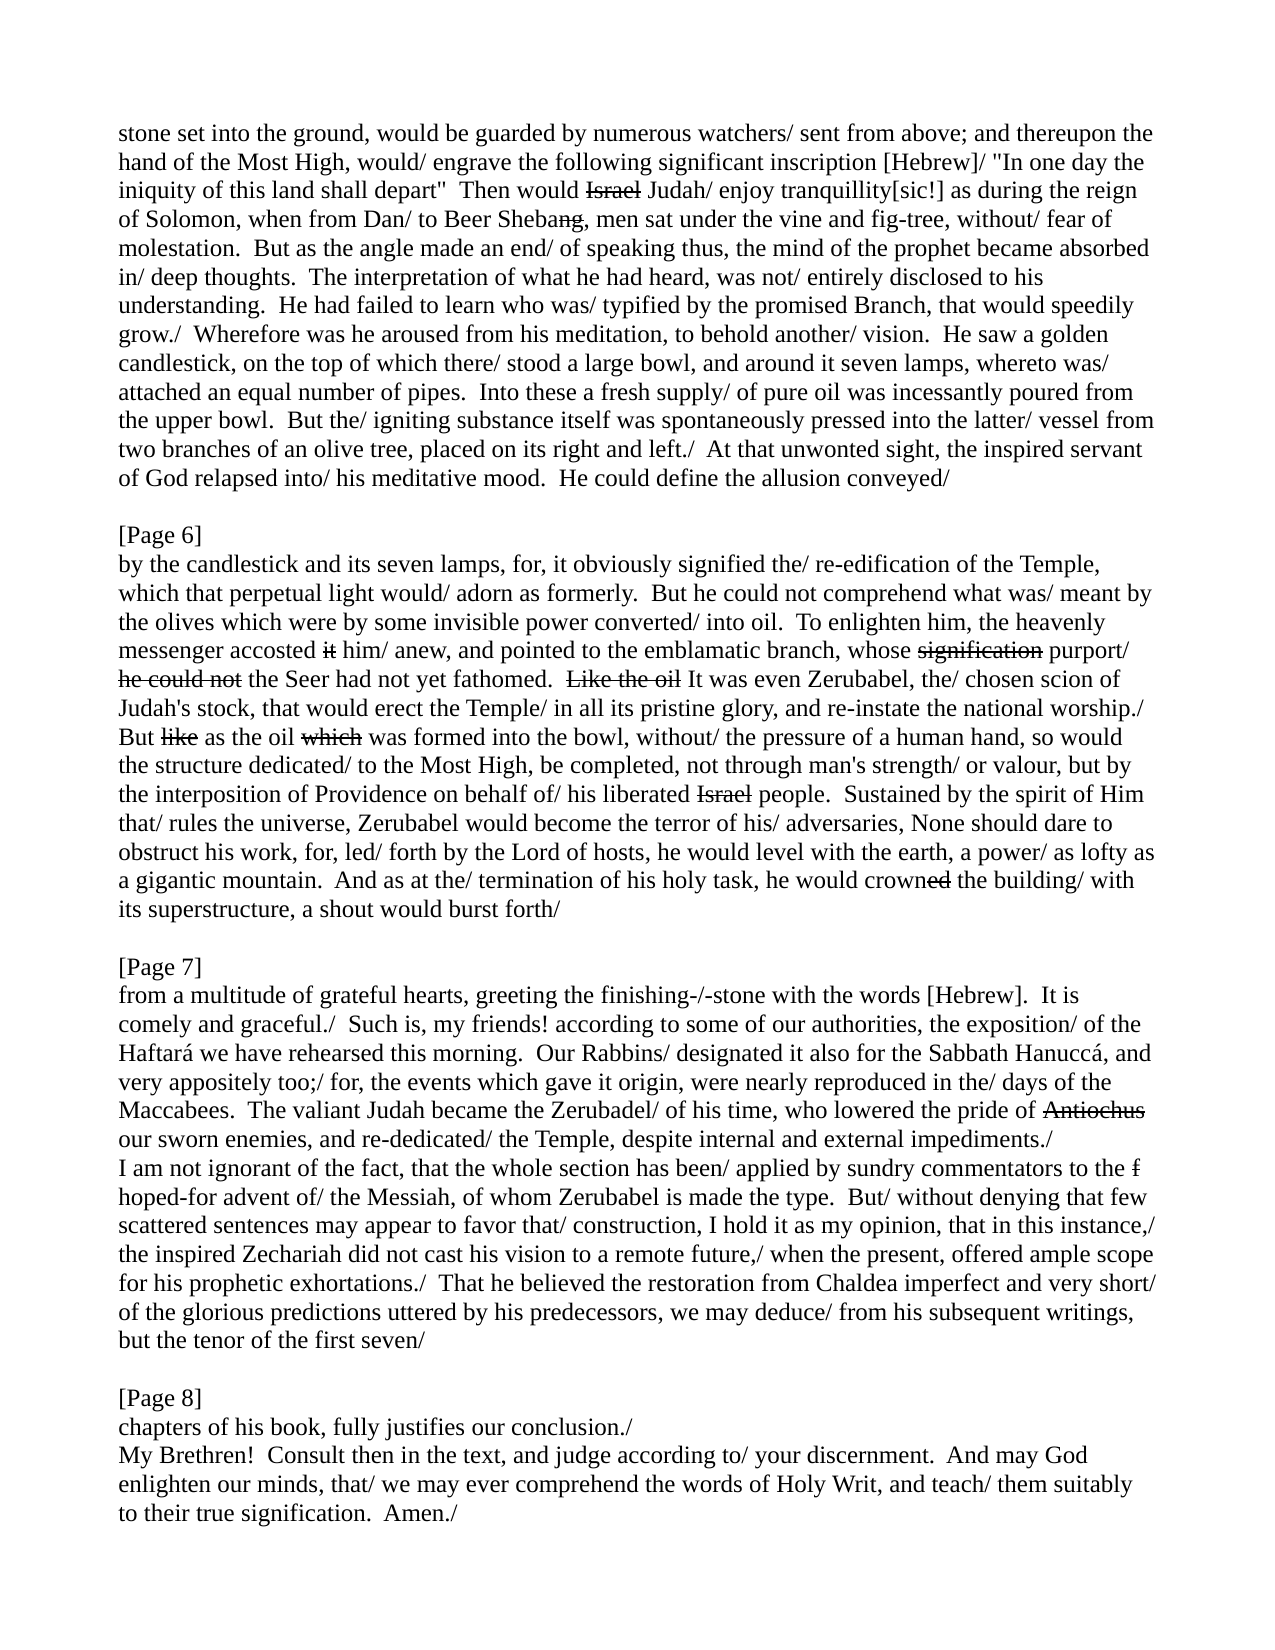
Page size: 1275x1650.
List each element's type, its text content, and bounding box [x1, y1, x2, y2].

text [Page 6] [118, 521, 1157, 549]
text from a multitude of grateful hearts, greeting the finishing-/-stone with the words [Hebrew]. It is comely and graceful./ Such is, my friends! according to some of our authorities, the exposition/ of the Haftará we have rehearsed this morning. Our Rabbins/ designated it also for the Sabbath Hanuccá, and very appositely too;/ for, the events which gave it origin, were nearly reproduced in the/ days of the Maccabees. The valiant Judah became the Zerubadel/ of his time, who lowered the pride of Antiochus our sworn enemies, and re-dedicated/ the Temple, despite internal and external impediments./ [118, 981, 1157, 1153]
text I am not ignorant of the fact, that the whole section has been/ applied by sundry commentators to the f hoped-for advent of/ the Messiah, of whom Zerubabel is made the type. But/ without denying that few scattered sentences may appear to favor that/ construction, I hold it as my opinion, that in this instance,/ the inspired Zechariah did not cast his vision to a remote future,/ when the present, offered ample scope for his prophetic exhortations./ That he believed the restoration from Chaldea imperfect and very short/ of the glorious predictions uttered by his predecessors, we may deduce/ from his subsequent writings, but the tenor of the first seven/ [118, 1153, 1157, 1354]
text chapters of his book, fully justifies our conclusion./ [118, 1412, 1157, 1441]
text stone set into the ground, would be guarded by numerous watchers/ sent from above; and thereupon the hand of the Most High, would/ engrave the following significant inscription [Hebrew]/ "In one day the iniquity of this land shall depart" Then would Israel Judah/ enjoy tranquillity[sic!] as during the reign of Solomon, when from Dan/ to Beer Shebang, men sat under the vine and fig-tree, without/ fear of molestation. But as the angle made an end/ of speaking thus, the mind of the prophet became absorbed in/ deep thoughts. The interpretation of what he had heard, was not/ entirely disclosed to his understanding. He had failed to learn who was/ typified by the promised Branch, that would speedily grow./ Wherefore was he aroused from his meditation, to behold another/ vision. He saw a golden candlestick, on the top of which there/ stood a large bowl, and around it seven lamps, whereto was/ attached an equal number of pipes. Into these a fresh supply/ of pure oil was incessantly poured from the upper bowl. But the/ igniting substance itself was spontaneously pressed into the latter/ vessel from two branches of an olive tree, placed on its right and left./ At that unwonted sight, the inspired servant of God relapsed into/ his meditative mood. He could define the allusion conveyed/ [118, 118, 1157, 492]
text [Page 8] [118, 1383, 1157, 1412]
text by the candlestick and its seven lamps, for, it obviously signified the/ re-edification of the Temple, which that perpetual light would/ adorn as formerly. But he could not comprehend what was/ meant by the olives which were by some invisible power converted/ into oil. To enlighten him, the heavenly messenger accosted it him/ anew, and pointed to the emblamatic branch, whose signification purport/ he could not the Seer had not yet fathomed. Like the oil It was even Zerubabel, the/ chosen scion of Judah's stock, that would erect the Temple/ in all its pristine glory, and re-instate the national worship./ But like as the oil which was formed into the bowl, without/ the pressure of a human hand, so would the structure dedicated/ to the Most High, be completed, not through man's strength/ or valour, but by the interposition of Providence on behalf of/ his liberated Israel people. Sustained by the spirit of Him that/ rules the universe, Zerubabel would become the terror of his/ adversaries, None should dare to obstruct his work, for, led/ forth by the Lord of hosts, he would level with the earth, a power/ as lofty as a gigantic mountain. And as at the/ termination of his holy task, he would crowned the building/ with its superstructure, a shout would burst forth/ [118, 549, 1157, 923]
text My Brethren! Consult then in the text, and judge according to/ your discernment. And may God enlighten our minds, that/ we may ever comprehend the words of Holy Writ, and teach/ them suitably to their true signification. Amen./ [118, 1441, 1157, 1527]
text [Page 7] [118, 952, 1157, 981]
